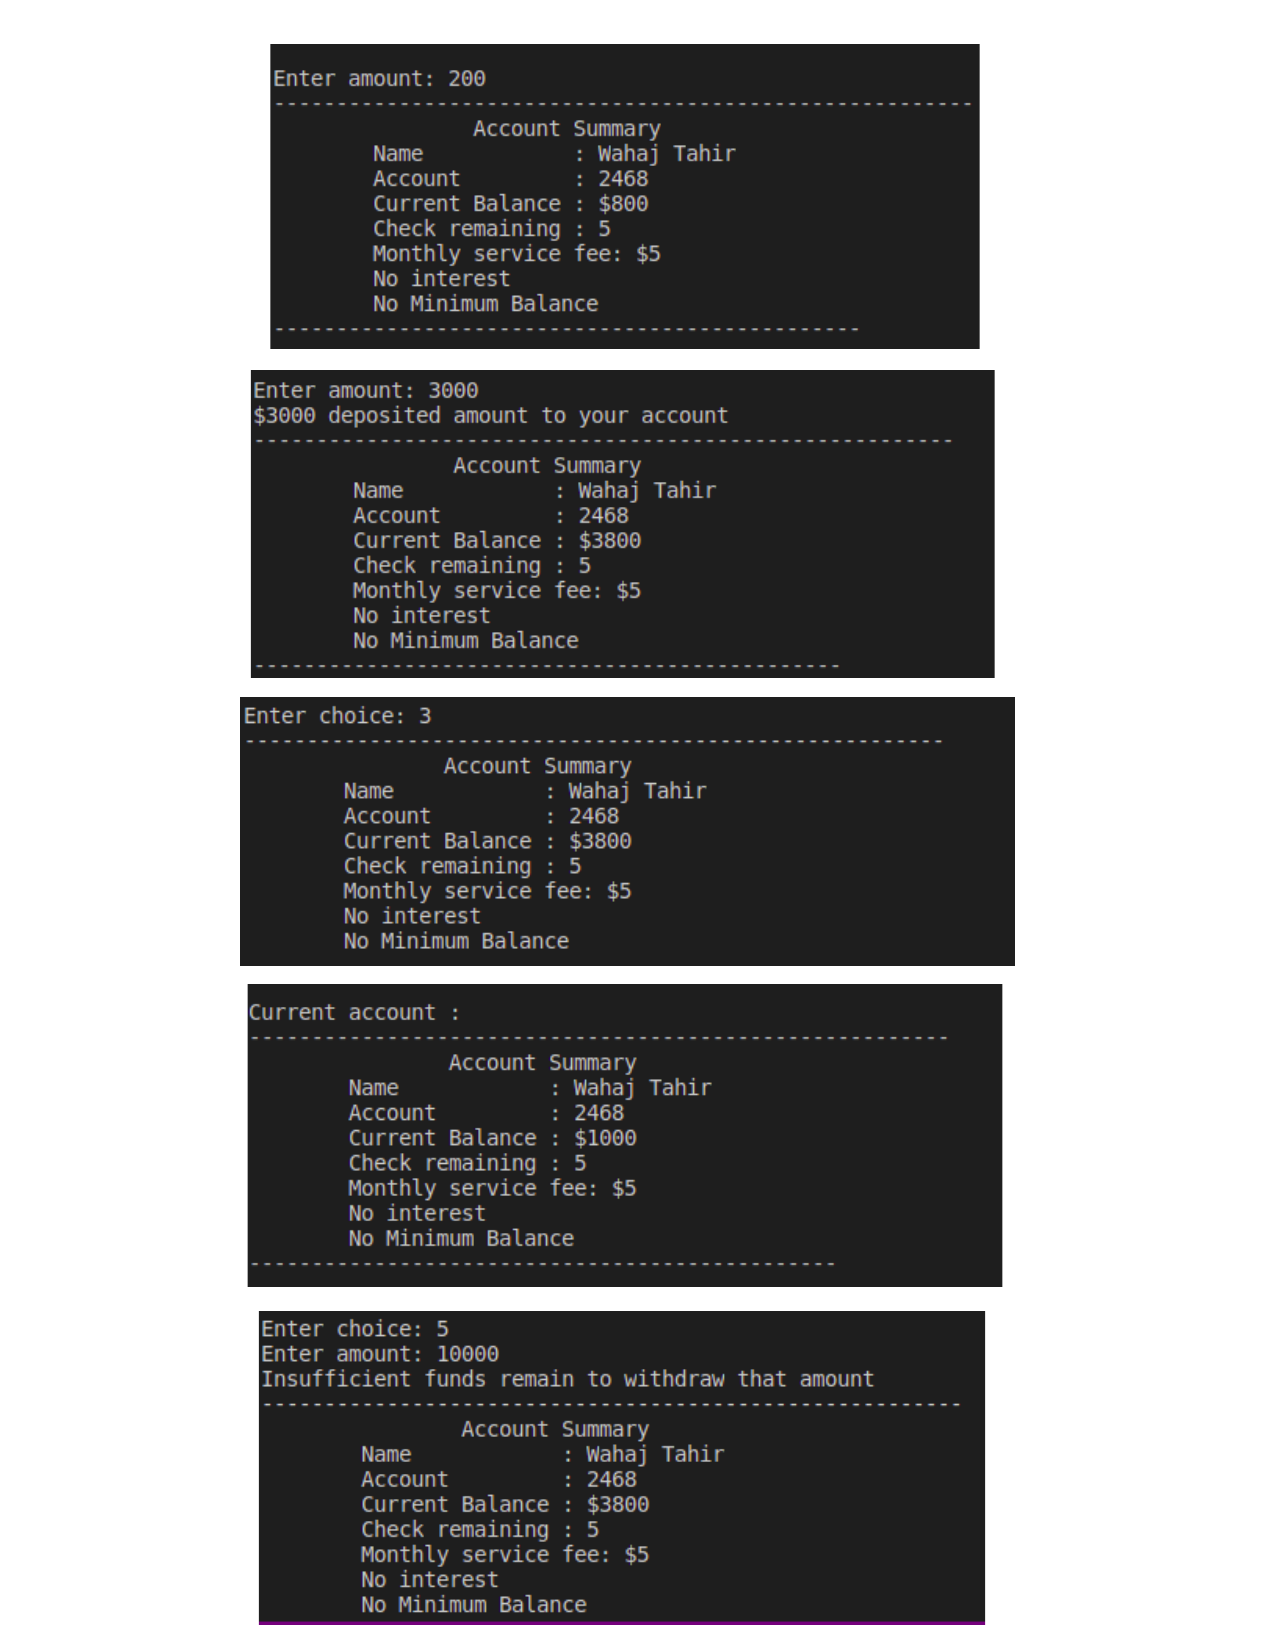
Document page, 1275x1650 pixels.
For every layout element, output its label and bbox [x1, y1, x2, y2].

picture [270, 44, 980, 349]
picture [240, 697, 1015, 966]
picture [258, 1311, 986, 1625]
picture [247, 984, 1003, 1287]
picture [250, 370, 995, 678]
